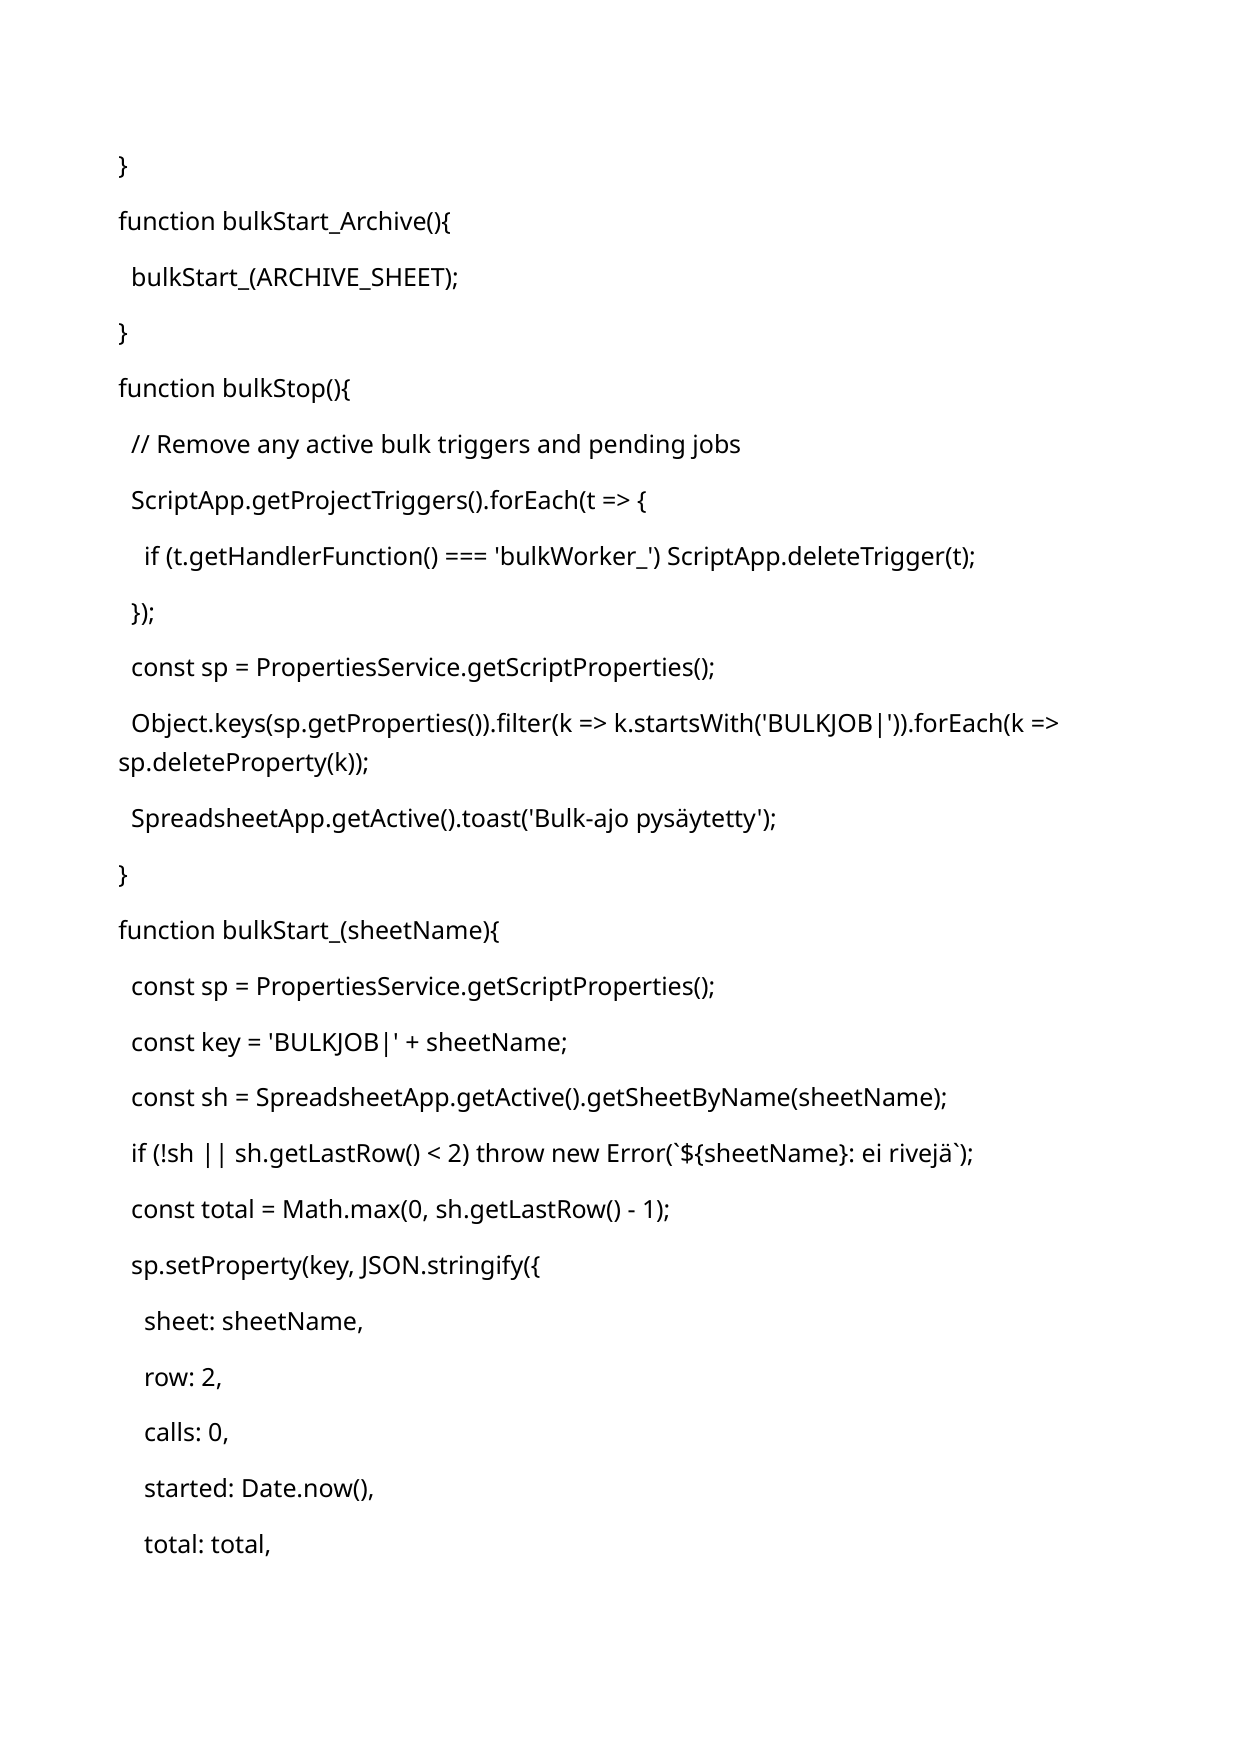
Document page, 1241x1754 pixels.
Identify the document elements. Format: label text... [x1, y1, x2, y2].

text bulkStart_(ARCHIVE_SHEET); [118, 259, 1122, 293]
text ScriptApp.getProjectTriggers().forEach(t => { [118, 483, 1122, 517]
text SpreadsheetApp.getActive().toast('Bulk-ajo pysäytetty'); [118, 801, 1122, 835]
text sp.setProperty(key, JSON.stringify({ [118, 1248, 1122, 1282]
text row: 2, [118, 1359, 1122, 1393]
text } [118, 857, 1122, 891]
text if (!sh || sh.getLastRow() < 2) throw new Error(`${sheetName}: ei rivejä`); [118, 1136, 1122, 1170]
text calls: 0, [118, 1415, 1122, 1449]
text function bulkStart_Archive(){ [118, 203, 1122, 237]
text const total = Math.max(0, sh.getLastRow() - 1); [118, 1192, 1122, 1226]
text total: total, [118, 1527, 1122, 1561]
text if (t.getHandlerFunction() === 'bulkWorker_') ScriptApp.deleteTrigger(t); [118, 538, 1122, 572]
text function bulkStart_(sheetName){ [118, 913, 1122, 947]
text started: Date.now(), [118, 1471, 1122, 1505]
text const sp = PropertiesService.getScriptProperties(); [118, 650, 1122, 684]
text // Remove any active bulk triggers and pending jobs [118, 427, 1122, 461]
text } [118, 315, 1122, 349]
text sheet: sheetName, [118, 1303, 1122, 1337]
text Object.keys(sp.getProperties()).filter(k => k.startsWith('BULKJOB|')).forEach(k => sp.deleteProperty(k)); [118, 706, 1122, 779]
text const key = 'BULKJOB|' + sheetName; [118, 1024, 1122, 1058]
text }); [118, 594, 1122, 628]
text } [118, 148, 1122, 182]
text const sh = SpreadsheetApp.getActive().getSheetByName(sheetName); [118, 1080, 1122, 1114]
text const sp = PropertiesService.getScriptProperties(); [118, 968, 1122, 1002]
text function bulkStop(){ [118, 371, 1122, 405]
